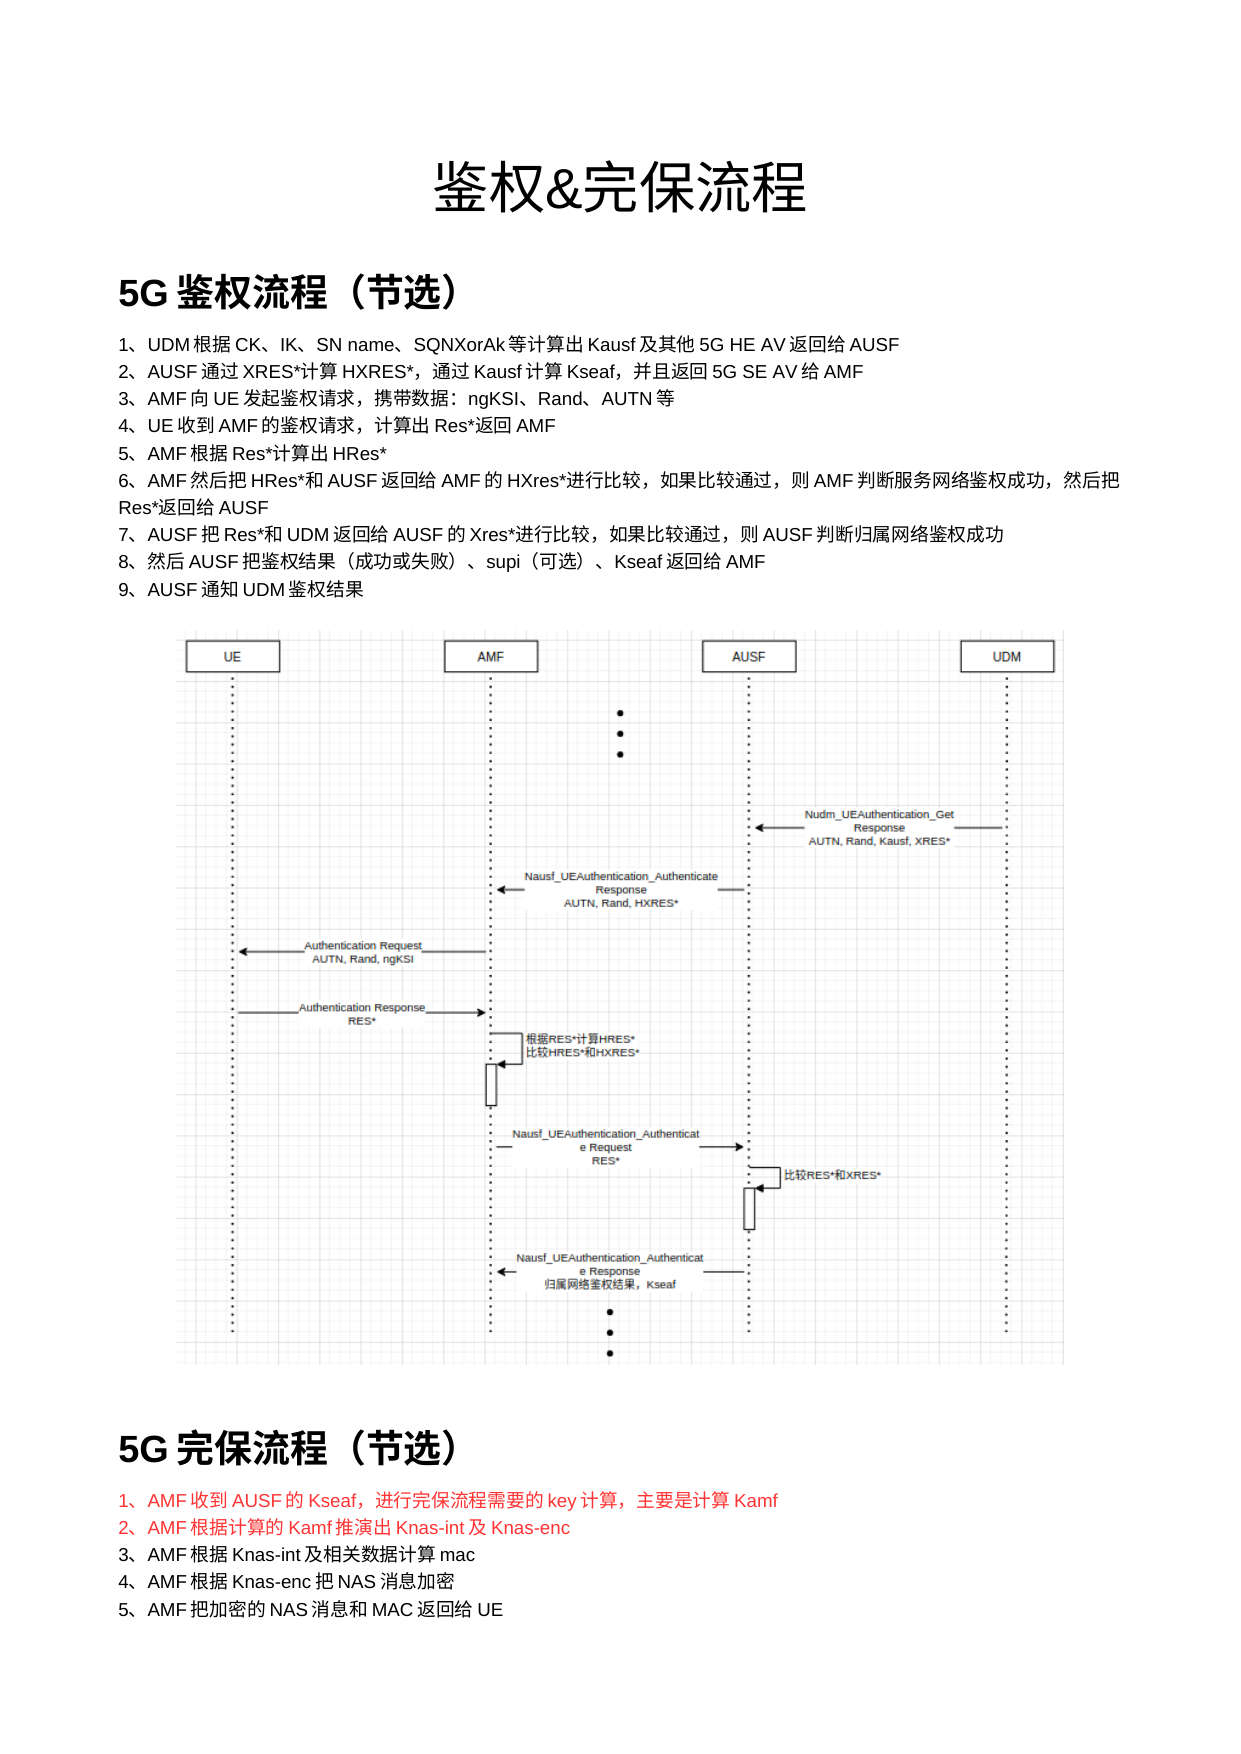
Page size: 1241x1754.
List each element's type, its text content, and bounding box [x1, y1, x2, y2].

picture [176, 630, 1064, 1365]
text 1、UDM根据CK、IK、SN name、SQNXorAk等计算出Kausf及其他5G HE AV返回给AUSF [118, 329, 1122, 357]
text 4、UE收到AMF的鉴权请求，计算出Res*返回AMF [118, 411, 1122, 438]
text 3、AMF向UE发起鉴权请求，携带数据：ngKSI、Rand、AUTN等 [118, 384, 1122, 411]
title 鉴权&完保流程 [118, 143, 1122, 224]
subtitle 5G完保流程（节选） [118, 1418, 1122, 1473]
text 1、AMF收到AUSF的Kseaf，进行完保流程需要的key计算，主要是计算Kamf [118, 1486, 1122, 1513]
text 5、AMF根据Res*计算出HRes* 6、AMF然后把HRes*和AUSF返回给AMF的HXres*进行比较，如果比较通过，则AMF判断服务网络鉴权成功，然后把Res*返回给AUSF 7、AUSF把Res*和UDM返回给AUSF的Xres*进行比较，如果比较通过，则AUSF判断归属网络鉴权成功 8、然后AUSF把鉴权结果（成功或失败）、supi（可选）、Kseaf返回给AMF 9、AUSF通知UDM鉴权结果 [118, 438, 1122, 601]
text 2、AMF根据计算的Kamf推演出Knas-int及Knas-enc 3、AMF根据Knas-int及相关数据计算mac 4、AMF根据Knas-enc把NAS消息加密 5、AMF把加密的NAS消息和MAC返回给UE [118, 1513, 1122, 1621]
subtitle 5G鉴权流程（节选） [118, 262, 1122, 317]
text 2、AUSF通过XRES*计算HXRES*，通过Kausf计算Kseaf，并且返回5G SE AV给AMF [118, 357, 1122, 384]
